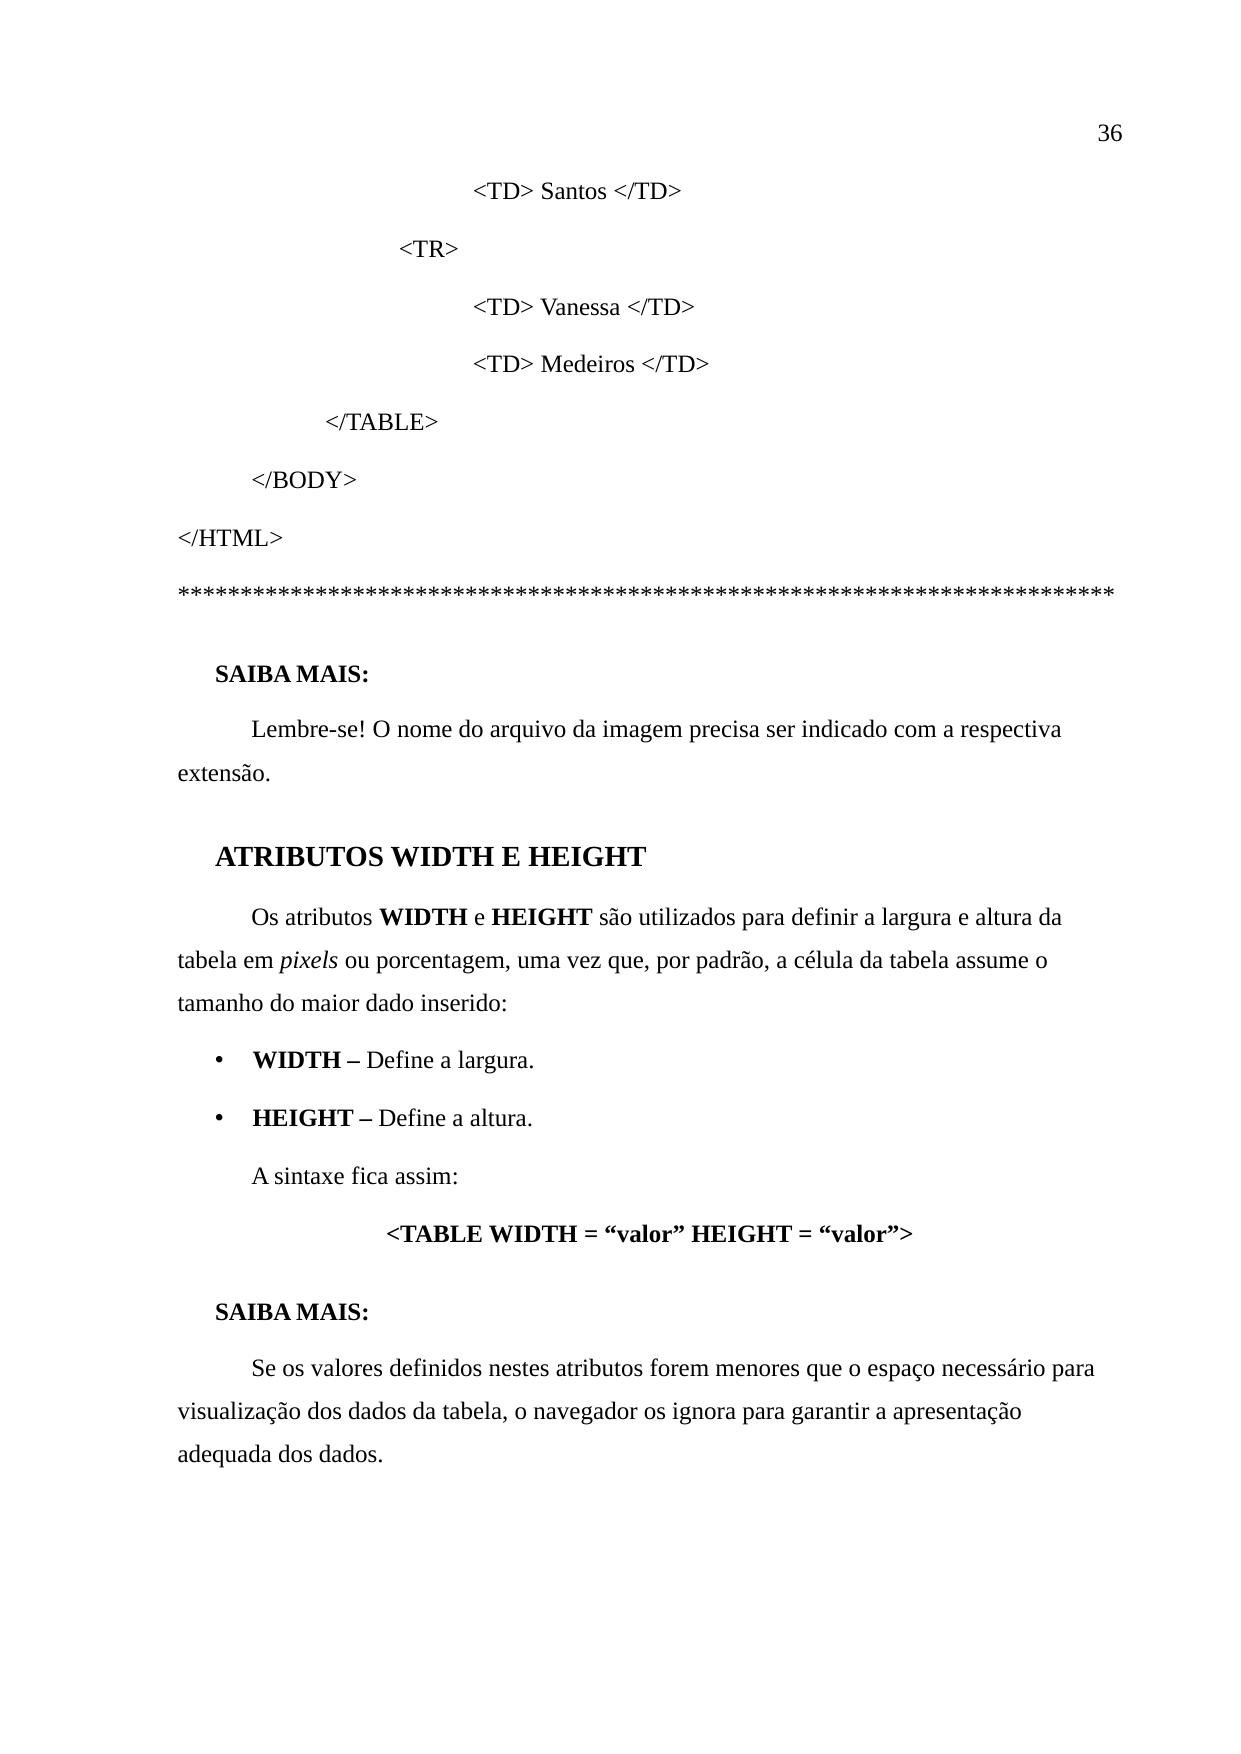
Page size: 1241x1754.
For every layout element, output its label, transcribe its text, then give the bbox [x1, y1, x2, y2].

text <TD> Santos </TD> [177, 176, 1122, 205]
text <TR> [177, 234, 1122, 263]
list WIDTH – Define a largura. [215, 1046, 1122, 1074]
text </BODY> [177, 465, 1122, 494]
text A sintaxe fica assim: [177, 1161, 1122, 1190]
list HEIGHT – Define a altura. [215, 1103, 1122, 1132]
text <TABLE WIDTH = “valor” HEIGHT = “valor”> [177, 1219, 1122, 1247]
text </TABLE> [177, 407, 1122, 436]
subtitle Saiba mais: [215, 1297, 1122, 1326]
text Os atributos WIDTH e HEIGHT são utilizados para definir a largura e altura da tabela em pixels ou porcentagem, uma vez que, por padrão, a célula da tabela assume o tamanho do maior dado inserido: [177, 902, 1122, 1017]
subtitle Saiba mais: [215, 659, 1122, 688]
text <TD> Vanessa </TD> [177, 292, 1122, 321]
text <TD> Medeiros </TD> [177, 349, 1122, 378]
text *************************************************************************** [177, 580, 1122, 609]
text Lembre-se! O nome do arquivo da imagem precisa ser indicado com a respectiva extensão. [177, 714, 1122, 786]
text </HTML> [177, 523, 1122, 551]
text Se os valores definidos nestes atributos forem menores que o espaço necessário para visualização dos dados da tabela, o navegador os ignora para garantir a apresentação adequada dos dados. [177, 1353, 1122, 1468]
subtitle Atributos width e height [215, 839, 1122, 872]
